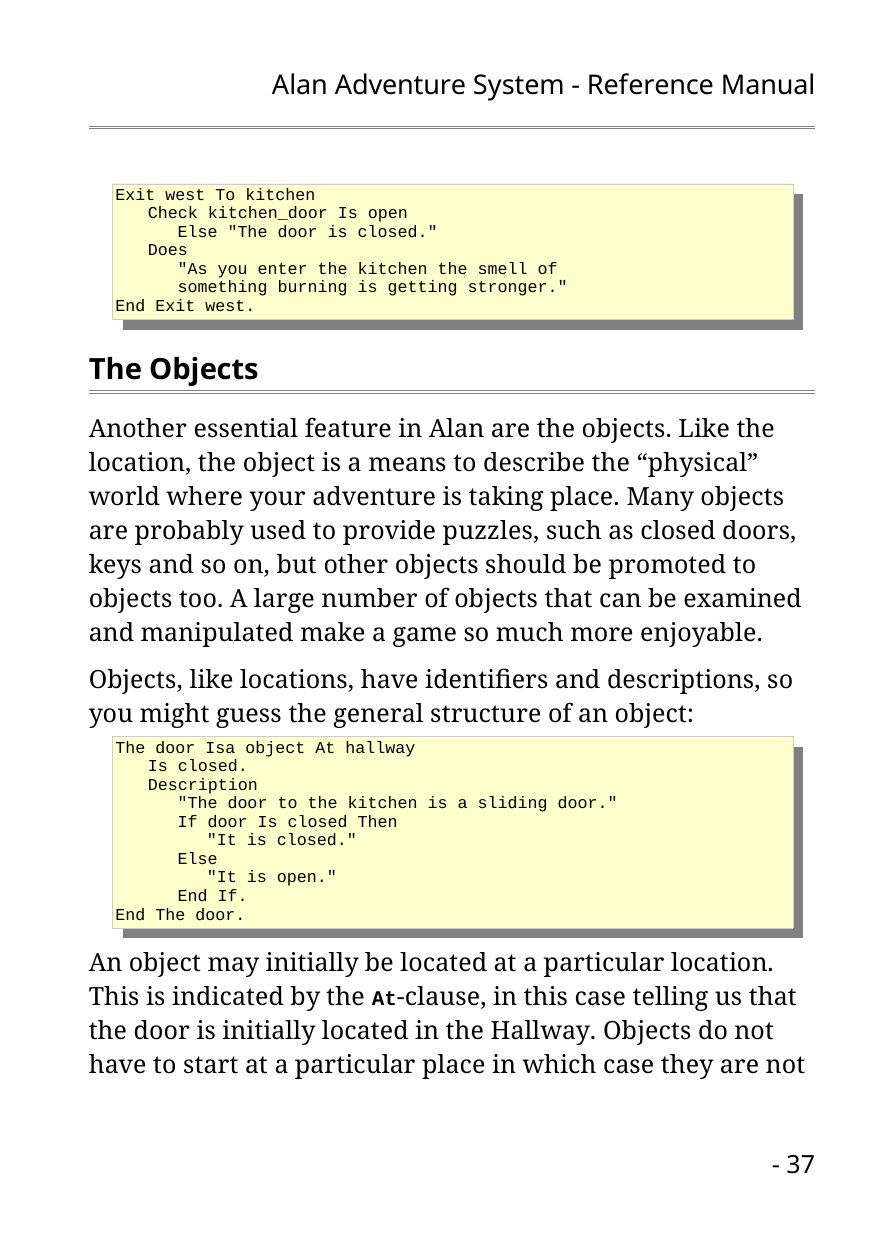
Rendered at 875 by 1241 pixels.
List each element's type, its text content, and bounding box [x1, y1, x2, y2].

text Exit west To kitchen Check kitchen_door Is open Else "The door is closed." Does "As you enter the kitchen the smell of something burning is getting stronger." End Exit west. [113, 185, 793, 319]
text The door Isa object At hallway Is closed. Description "The door to the kitchen is a sliding door." If door Is closed Then "It is closed." Else "It is open." End If. End The door. [113, 737, 793, 928]
text Objects, like locations, have identifiers and descriptions, so you might guess the general structure of an object: [88, 662, 815, 730]
subtitle The Objects [88, 349, 815, 393]
text Another essential feature in Alan are the objects. Like the location, the object is a means to describe the “physical” world where your adventure is taking place. Many objects are probably used to provide puzzles, such as closed doors, keys and so on, but other objects should be promoted to objects too. A large number of objects that can be examined and manipulated make a game so much more enjoyable. [88, 411, 815, 649]
text An object may initially be located at a particular location. This is indicated by the At-clause, in this case telling us that the door is initially located in the Hallway. Ob­jects do not have to start at a particular place in which case they are not [88, 945, 815, 1081]
